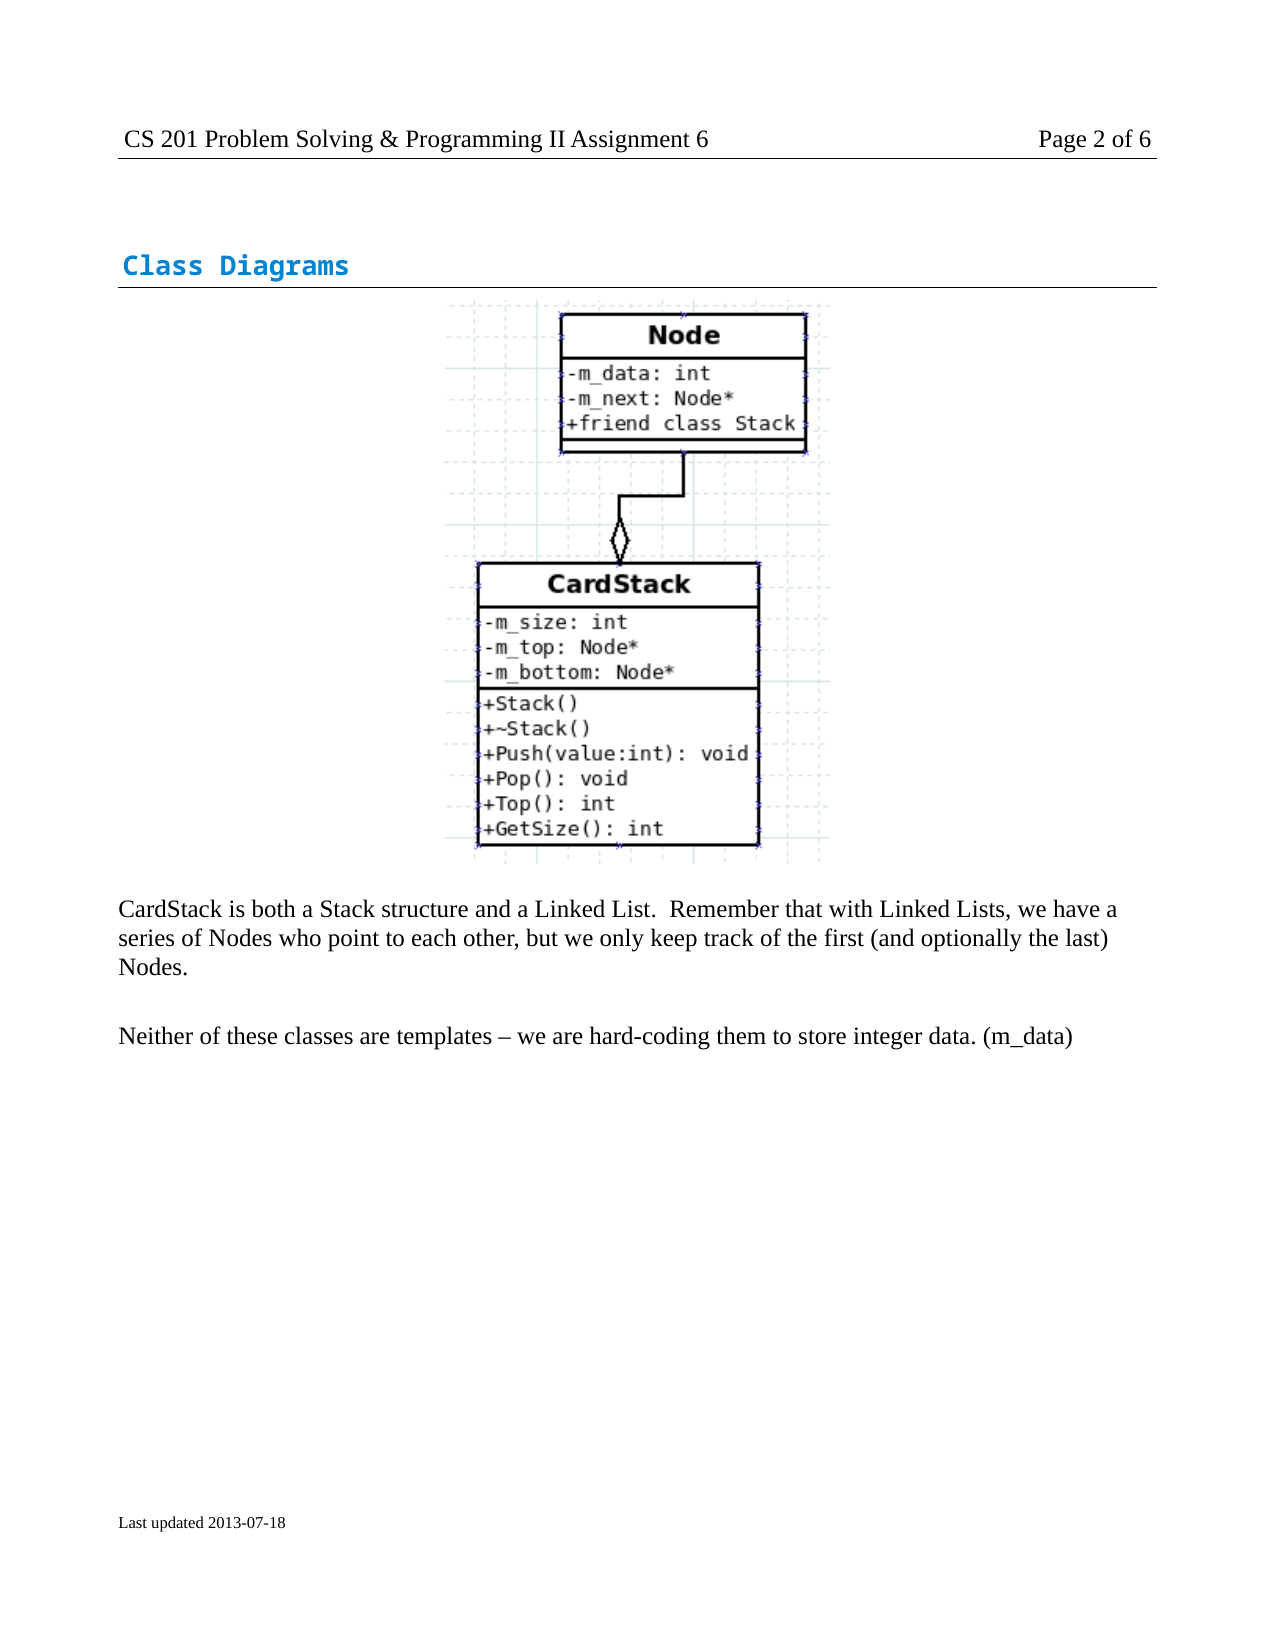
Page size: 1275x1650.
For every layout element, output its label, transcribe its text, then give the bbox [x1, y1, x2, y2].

subtitle Class Diagrams [118, 242, 1157, 287]
picture [444, 300, 831, 864]
text CardStack is both a Stack structure and a Linked List. Remember that with Linked Lists, we have a series of Nodes who point to each other, but we only keep track of the first (and optionally the last) Nodes. [118, 894, 1157, 981]
text Neither of these classes are templates – we are hard-coding them to store integer data. (m_data) [118, 1021, 1157, 1050]
